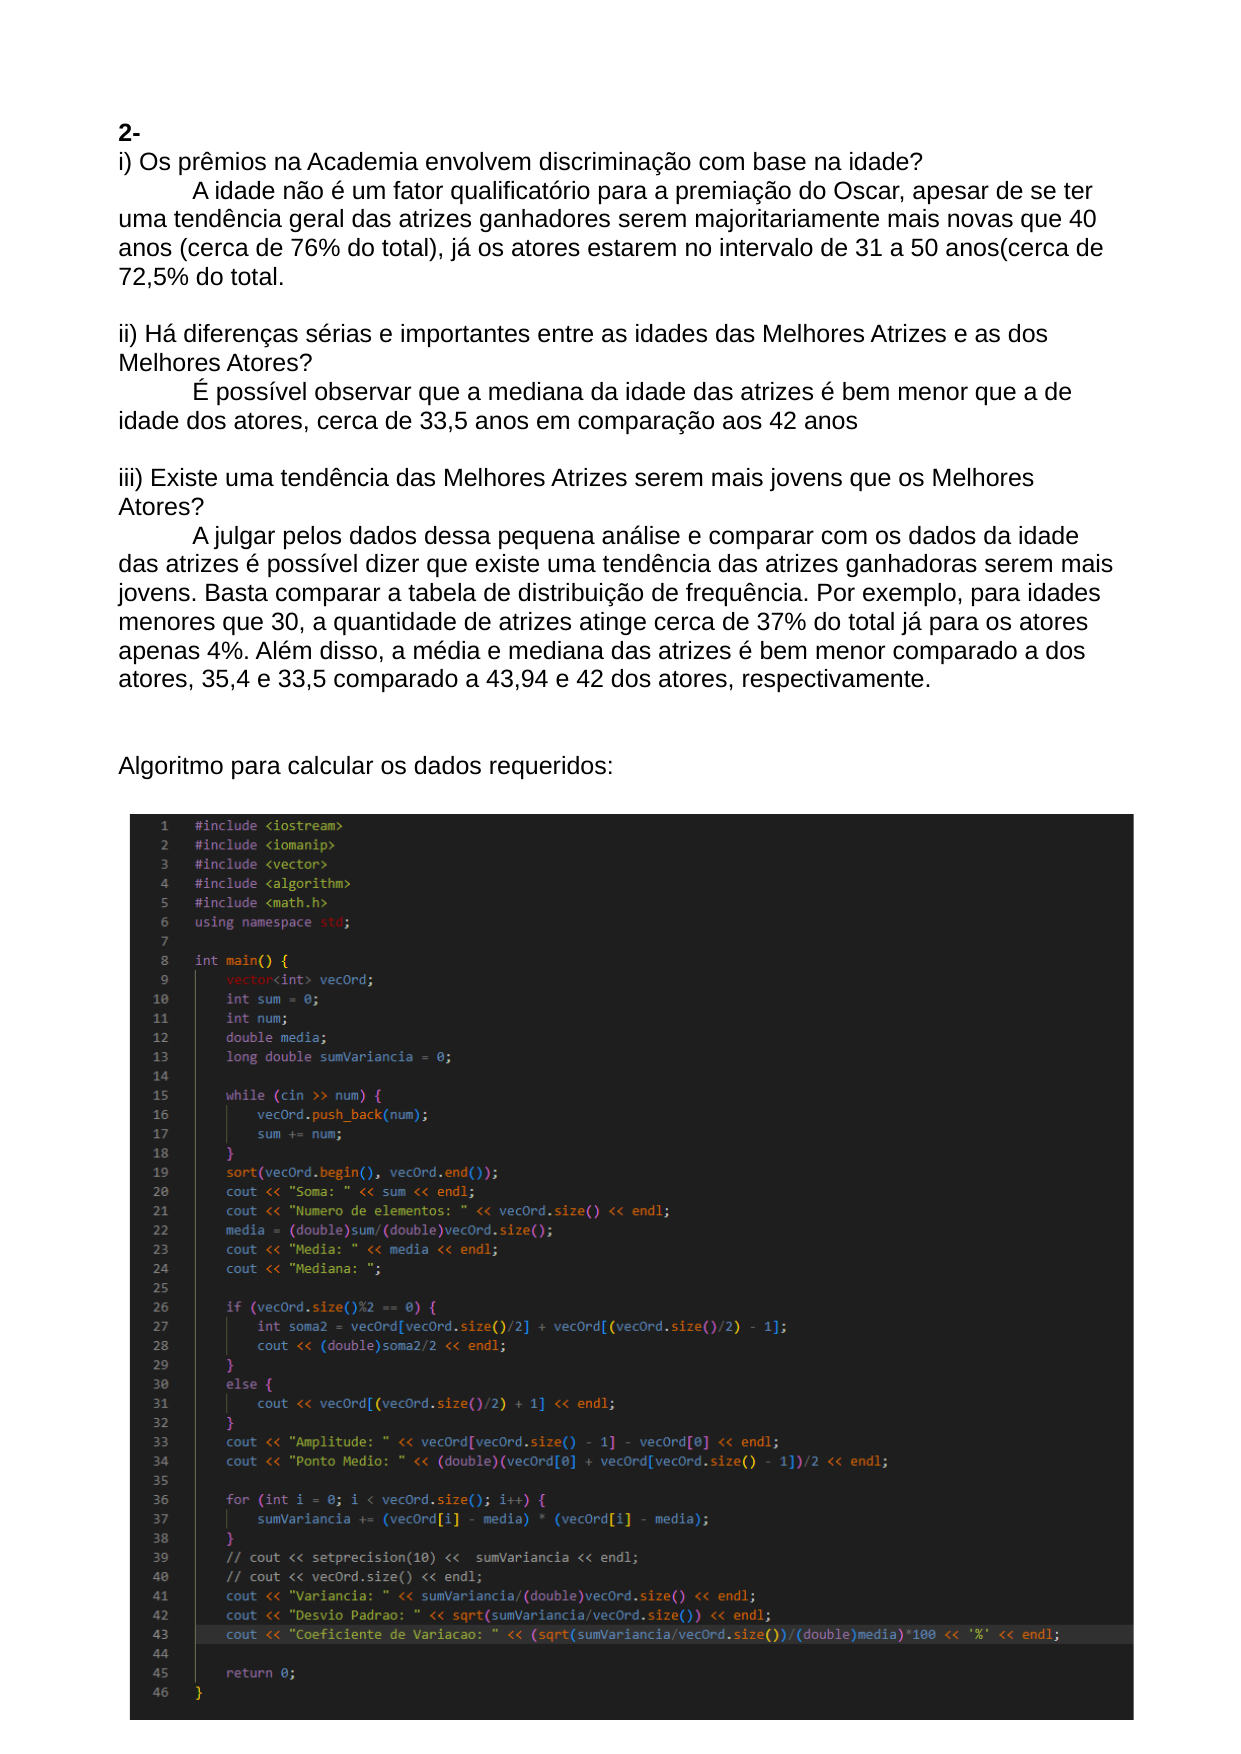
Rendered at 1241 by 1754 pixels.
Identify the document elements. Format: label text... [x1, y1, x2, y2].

picture [129, 814, 1134, 1720]
text iii) Existe uma tendência das Melhores Atrizes serem mais jovens que os Melhores Atores? [118, 463, 1122, 521]
text A idade não é um fator qualificatório para a premiação do Oscar, apesar de se ter uma tendência geral das atrizes ganhadores serem majoritariamente mais novas que 40 anos (cerca de 76% do total), já os atores estarem no intervalo de 31 a 50 anos(cerca de 72,5% do total. [118, 176, 1122, 291]
text i) Os prêmios na Academia envolvem discriminação com base na idade? [118, 147, 1122, 176]
text A julgar pelos dados dessa pequena análise e comparar com os dados da idade das atrizes é possível dizer que existe uma tendência das atrizes ganhadoras serem mais jovens. Basta comparar a tabela de distribuição de frequência. Por exemplo, para idades menores que 30, a quantidade de atrizes atinge cerca de 37% do total já para os atores apenas 4%. Além disso, a média e mediana das atrizes é bem menor comparado a dos atores, 35,4 e 33,5 comparado a 43,94 e 42 dos atores, respectivamente. [118, 521, 1122, 693]
text É possível observar que a mediana da idade das atrizes é bem menor que a de idade dos atores, cerca de 33,5 anos em comparação aos 42 anos [118, 377, 1122, 434]
text Algoritmo para calcular os dados requeridos: [118, 751, 1122, 779]
text ii) Há diferenças sérias e importantes entre as idades das Melhores Atrizes e as dos Melhores Atores? [118, 319, 1122, 377]
text 2- [118, 118, 1122, 147]
